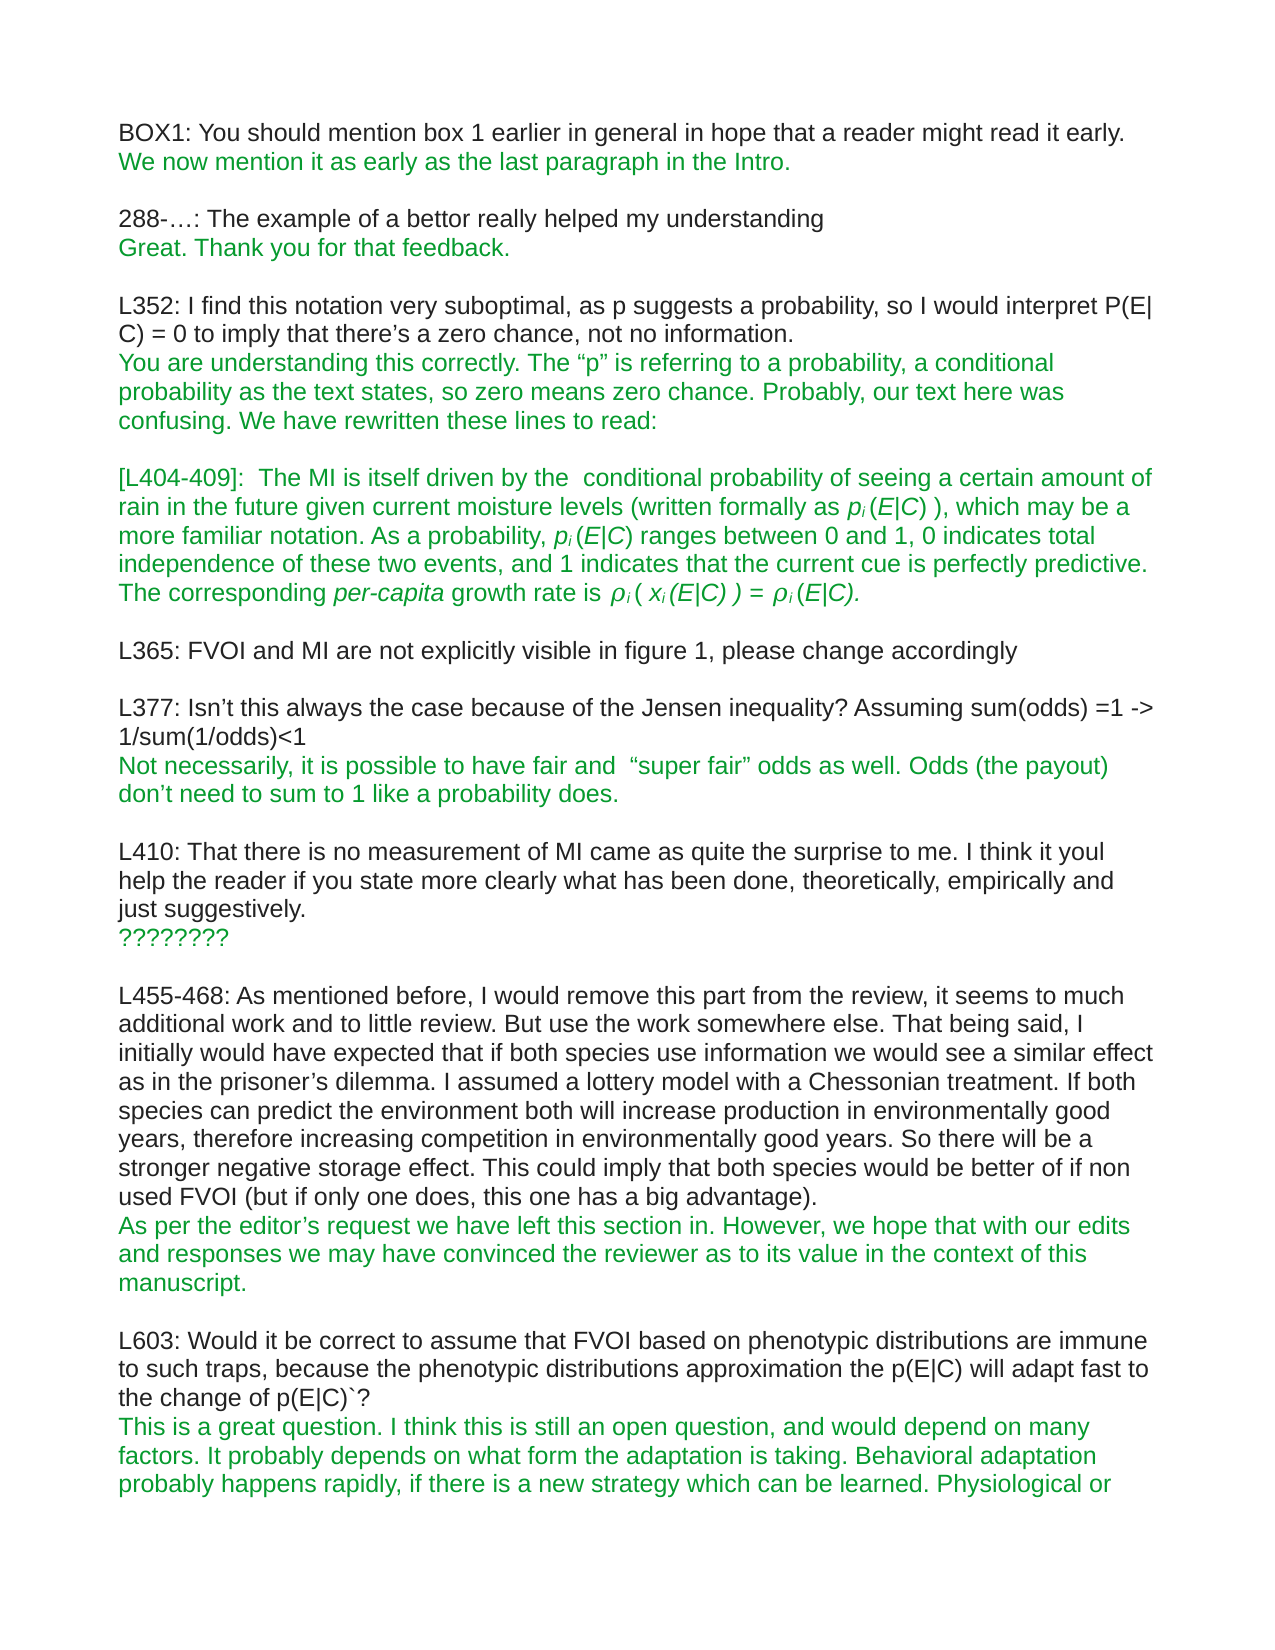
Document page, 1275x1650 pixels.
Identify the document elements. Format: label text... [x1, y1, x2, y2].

text L455-468: As mentioned before, I would remove this part from the review, it seems to much additional work and to little review. But use the work somewhere else. That being said, I initially would have expected that if both species use information we would see a similar effect as in the prisoner’s dilemma. I assumed a lottery model with a Chessonian treatment. If both species can predict the environment both will increase production in environmentally good years, therefore increasing competition in environmentally good years. So there will be a stronger negative storage effect. This could imply that both species would be better of if non used FVOI (but if only one does, this one has a big advantage). As per the editor’s request we have left this section in. However, we hope that with our edits and responses we may have convinced the reviewer as to its value in the context of this manuscript. [118, 981, 1157, 1297]
text 288-…: The example of a bettor really helped my understanding [118, 176, 1157, 233]
text [L404-409]: The MI is itself driven by the conditional probability of seeing a certain amount of rain in the future given current moisture levels (written formally as pi (E|C) ), which may be a more familiar notation. As a probability, pi (E|C) ranges between 0 and 1, 0 indicates total independence of these two events, and 1 indicates that the current cue is perfectly predictive. The corresponding per-capita growth rate is 𝜌i ( xi (E|C) ) = 𝜌i (E|C). [118, 463, 1157, 607]
text L377: Isn’t this always the case because of the Jensen inequality? Assuming sum(odds) =1 -> 1/sum(1/odds)<1 [118, 693, 1157, 751]
text We now mention it as early as the last paragraph in the Intro. [118, 147, 1157, 176]
text L410: That there is no measurement of MI came as quite the surprise to me. I think it youl help the reader if you state more clearly what has been done, theoretically, empirically and just suggestively. [118, 837, 1157, 923]
text Not necessarily, it is possible to have fair and “super fair” odds as well. Odds (the payout) don’t need to sum to 1 like a probability does. [118, 751, 1157, 808]
text L365: FVOI and MI are not explicitly visible in figure 1, please change accordingly [118, 607, 1157, 693]
text BOX1: You should mention box 1 earlier in general in hope that a reader might read it early. [118, 118, 1157, 147]
text Great. Thank you for that feedback. [118, 233, 1157, 262]
text L352: I find this notation very suboptimal, as p suggests a probability, so I would interpret P(E|C) = 0 to imply that there’s a zero chance, not no information. [118, 262, 1157, 348]
text You are understanding this correctly. The “p” is referring to a probability, a conditional probability as the text states, so zero means zero chance. Probably, our text here was confusing. We have rewritten these lines to read: [118, 348, 1157, 434]
text ???????? [118, 923, 1157, 981]
text This is a great question. I think this is still an open question, and would depend on many factors. It probably depends on what form the adaptation is taking. Behavioral adaptation probably happens rapidly, if there is a new strategy which can be learned. Physiological or [118, 1412, 1157, 1498]
text L603: Would it be correct to assume that FVOI based on phenotypic distributions are immune to such traps, because the phenotypic distributions approximation the p(E|C) will adapt fast to the change of p(E|C)`? [118, 1326, 1157, 1412]
